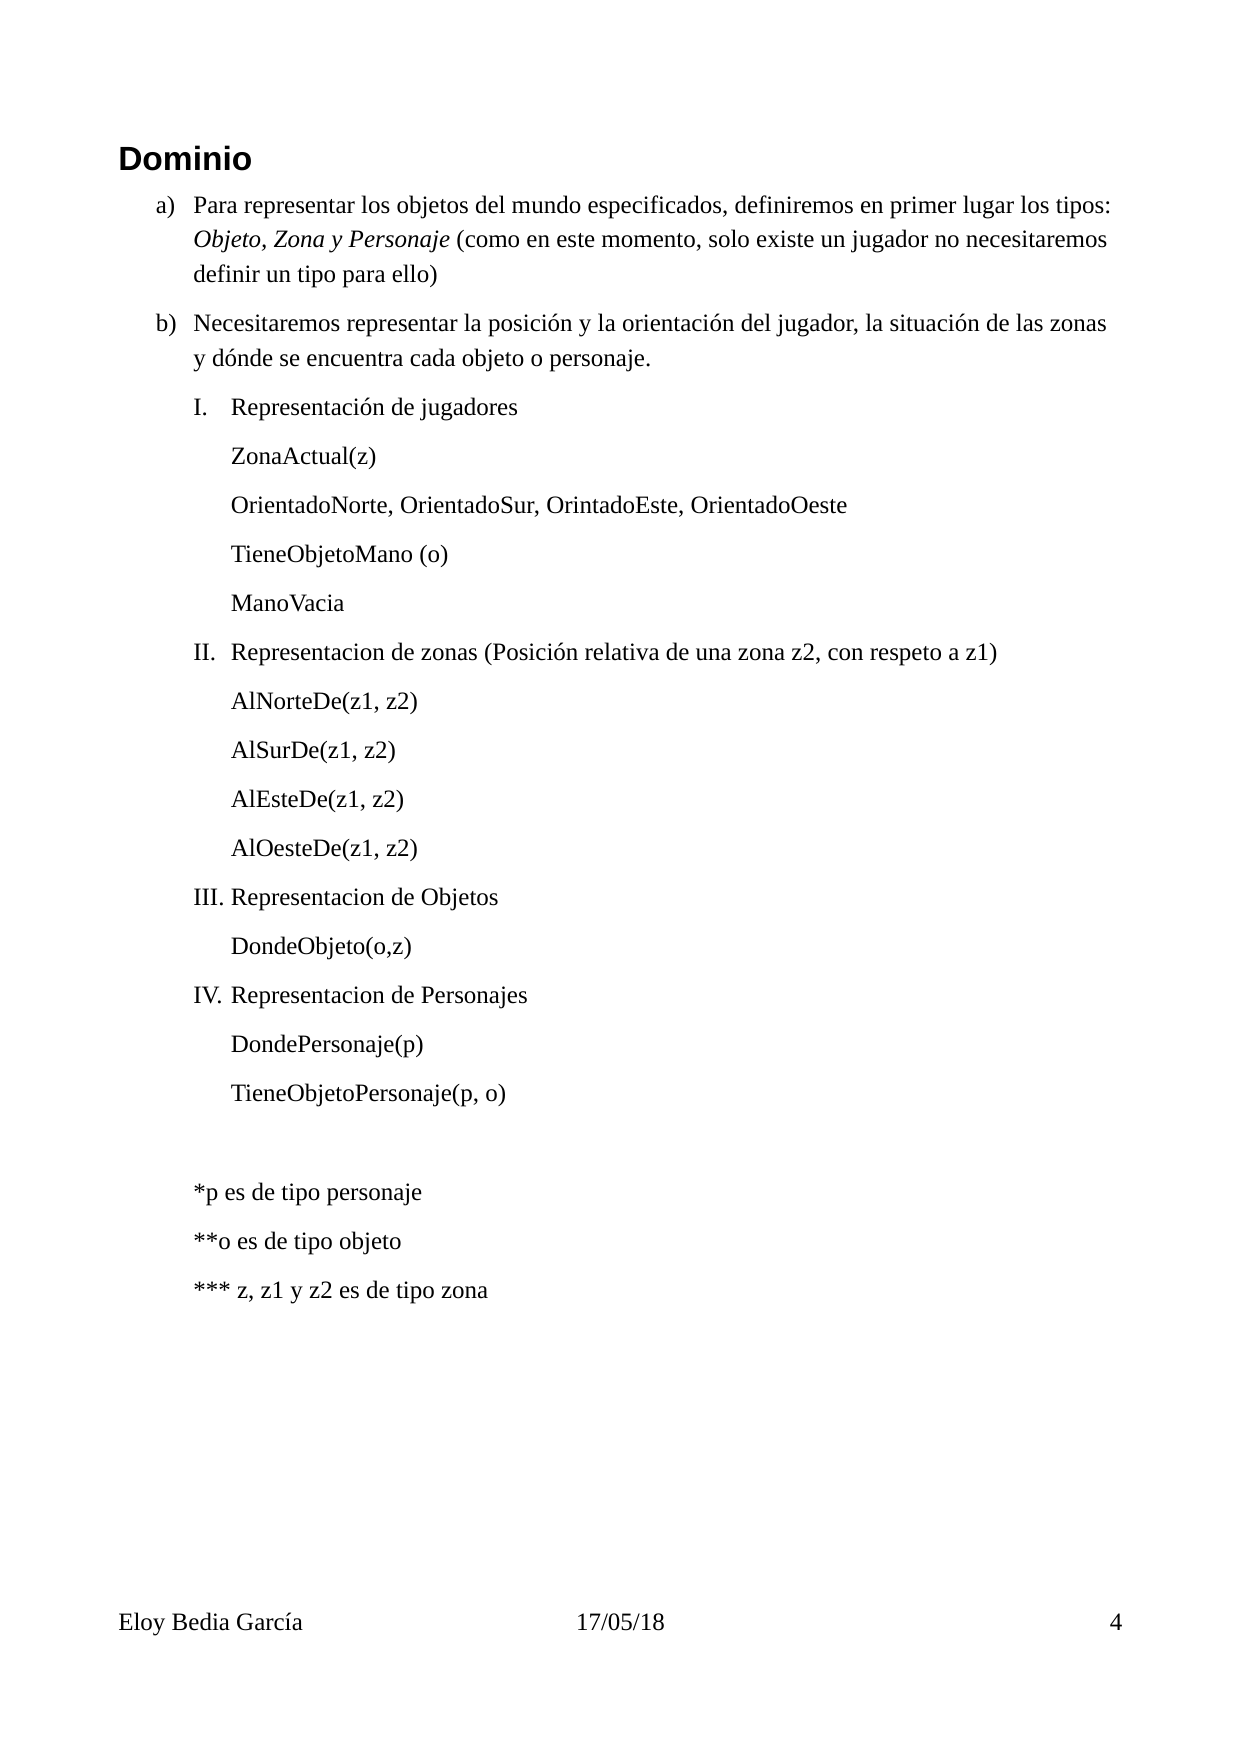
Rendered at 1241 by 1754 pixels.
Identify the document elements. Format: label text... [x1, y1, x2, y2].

list *** z, z1 y z2 es de tipo zona [156, 1275, 1122, 1303]
list *p es de tipo personaje [156, 1177, 1122, 1205]
list ManoVacia [193, 588, 1122, 617]
list DondePersonaje(p) [193, 1029, 1122, 1058]
list Representacion de Objetos [193, 882, 1122, 911]
list AlOesteDe(z1, z2) [193, 833, 1122, 862]
list AlSurDe(z1, z2) [193, 735, 1122, 764]
list Representacion de zonas (Posición relativa de una zona z2, con respeto a z1) [193, 637, 1122, 666]
list AlEsteDe(z1, z2) [193, 784, 1122, 813]
list TieneObjetoPersonaje(p, o) [193, 1078, 1122, 1107]
list OrientadoNorte, OrientadoSur, OrintadoEste, OrientadoOeste [193, 490, 1122, 518]
list Necesitaremos representar la posición y la orientación del jugador, la situación de las zonas y dónde se encuentra cada objeto o personaje. [156, 308, 1122, 371]
list Representacion de Personajes [193, 980, 1122, 1009]
list TieneObjetoMano (o) [193, 539, 1122, 568]
list DondeObjeto(o,z) [193, 931, 1122, 960]
list Representación de jugadores [193, 392, 1122, 420]
list **o es de tipo objeto [156, 1226, 1122, 1254]
list AlNorteDe(z1, z2) [193, 686, 1122, 715]
list Para representar los objetos del mundo especificados, definiremos en primer lugar los tipos: Objeto, Zona y Personaje (como en este momento, solo existe un jugador no necesitaremos definir un tipo para ello) [156, 190, 1122, 288]
list ZonaActual(z) [193, 441, 1122, 469]
subtitle Dominio [118, 139, 1122, 178]
